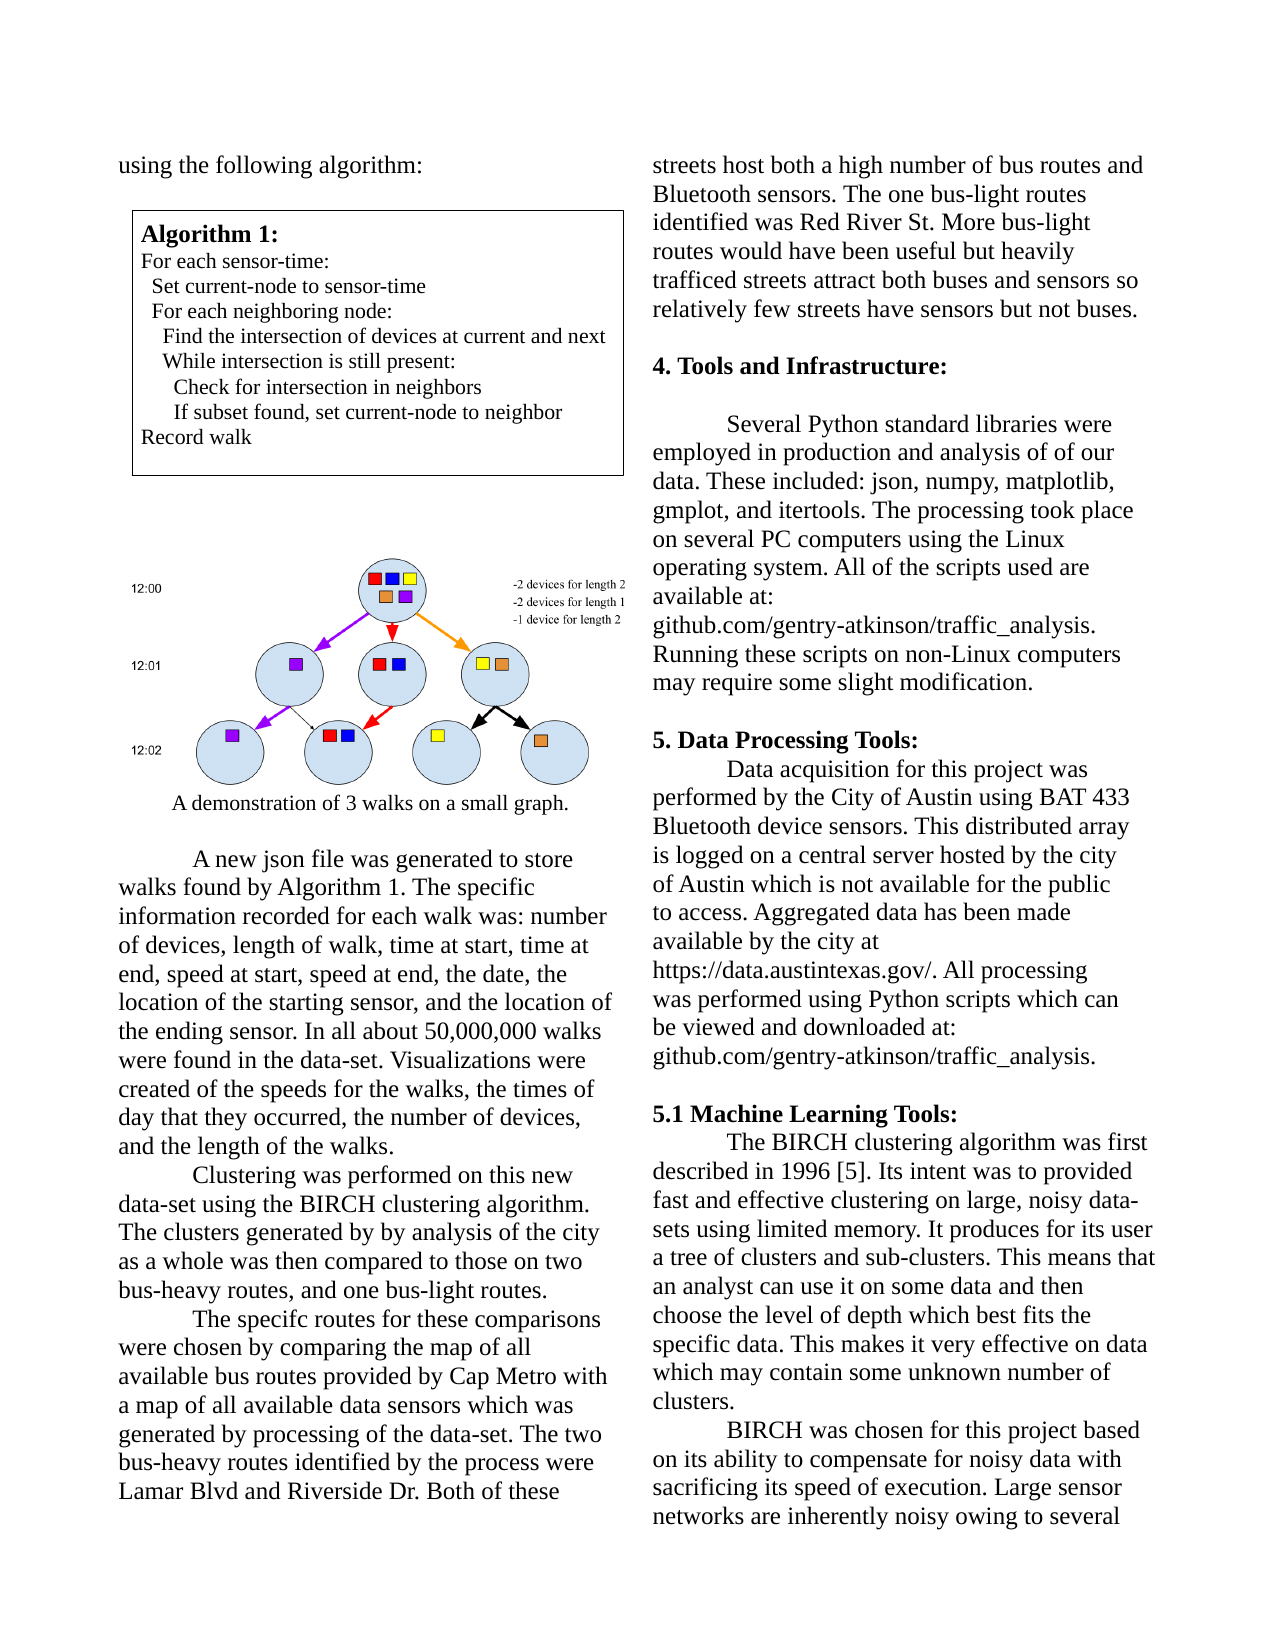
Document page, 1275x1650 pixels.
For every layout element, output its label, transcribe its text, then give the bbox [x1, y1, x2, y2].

text If subset found, set current-node to neighbor [141, 399, 647, 424]
text Set current-node to sensor-time [141, 273, 647, 298]
text is logged on a central server hosted by the city [652, 840, 1157, 869]
text Algorithm 1: [141, 219, 647, 248]
text available by the city at [652, 926, 1157, 955]
text https://data.austintexas.gov/. All processing [652, 955, 1157, 984]
text Check for intersection in neighbors [141, 374, 647, 399]
text Several Python standard libraries were employed in production and analysis of of our data. These included: json, numpy, matplotlib, gmplot, and itertools. The processing took place on several PC computers using the Linux operating system. All of the scripts used are available at: github.com/gentry-atkinson/traffic_analysis. Running these scripts on non-Linux computers may require some slight modification. [652, 409, 1157, 696]
text be viewed and downloaded at: [652, 1012, 1157, 1041]
text A new json file was generated to store [118, 844, 622, 872]
text streets host both a high number of bus routes and Bluetooth sensors. The one bus-light routes identified was Red River St. More bus-light routes would have been useful but heavily trafficed streets attract both buses and sensors so relatively few streets have sensors but not buses. [652, 150, 1157, 322]
text Bluetooth device sensors. This distributed array [652, 811, 1157, 840]
text For each neighboring node: [141, 298, 647, 323]
text For each sensor-time: [141, 248, 647, 273]
text Record walk [141, 424, 647, 449]
text performed by the City of Austin using BAT 433 [652, 782, 1157, 811]
text A demonstration of 3 walks on a small graph. [118, 532, 622, 815]
text Data acquisition for this project was [652, 754, 1157, 782]
text Clustering was performed on this new data-set using the BIRCH clustering algorithm. The clusters generated by by analysis of the city as a whole was then compared to those on two bus-heavy routes, and one bus-light routes. [118, 1160, 622, 1304]
text to access. Aggregated data has been made [652, 897, 1157, 926]
text The specifc routes for these comparisons were chosen by comparing the map of all available bus routes provided by Cap Metro with a map of all available data sensors which was generated by processing of the data-set. The two bus-heavy routes identified by the process were Lamar Blvd and Riverside Dr. Both of these [118, 1304, 622, 1505]
text While intersection is still present: [141, 348, 647, 374]
picture [122, 540, 628, 790]
text of Austin which is not available for the public [652, 869, 1157, 897]
text 5.1 Machine Learning Tools: [652, 1099, 1157, 1127]
text The BIRCH clustering algorithm was first described in 1996 [5]. Its intent was to provided fast and effective clustering on large, noisy data-sets using limited memory. It produces for its user a tree of clusters and sub-clusters. This means that an analyst can use it on some data and then choose the level of depth which best fits the specific data. This makes it very effective on data which may contain some unknown number of clusters. [652, 1127, 1157, 1415]
text Find the intersection of devices at current and next [141, 323, 647, 348]
text walks found by Algorithm 1. The specific information recorded for each walk was: number of devices, length of walk, time at start, time at end, speed at start, speed at end, the date, the location of the starting sensor, and the location of the ending sensor. In all about 50,000,000 walks were found in the data-set. Visualizations were created of the speeds for the walks, the times of day that they occurred, the number of devices, and the length of the walks. [118, 872, 622, 1160]
text was performed using Python scripts which can [652, 984, 1157, 1012]
text BIRCH was chosen for this project based on its ability to compensate for noisy data with sacrificing its speed of execution. Large sensor networks are inherently noisy owing to several [652, 1415, 1157, 1530]
text github.com/gentry-atkinson/traffic_analysis. [652, 1041, 1157, 1070]
text 5. Data Processing Tools: [652, 725, 1157, 754]
text 4. Tools and Infrastructure: [652, 351, 1157, 380]
text using the following algorithm: [118, 150, 622, 179]
